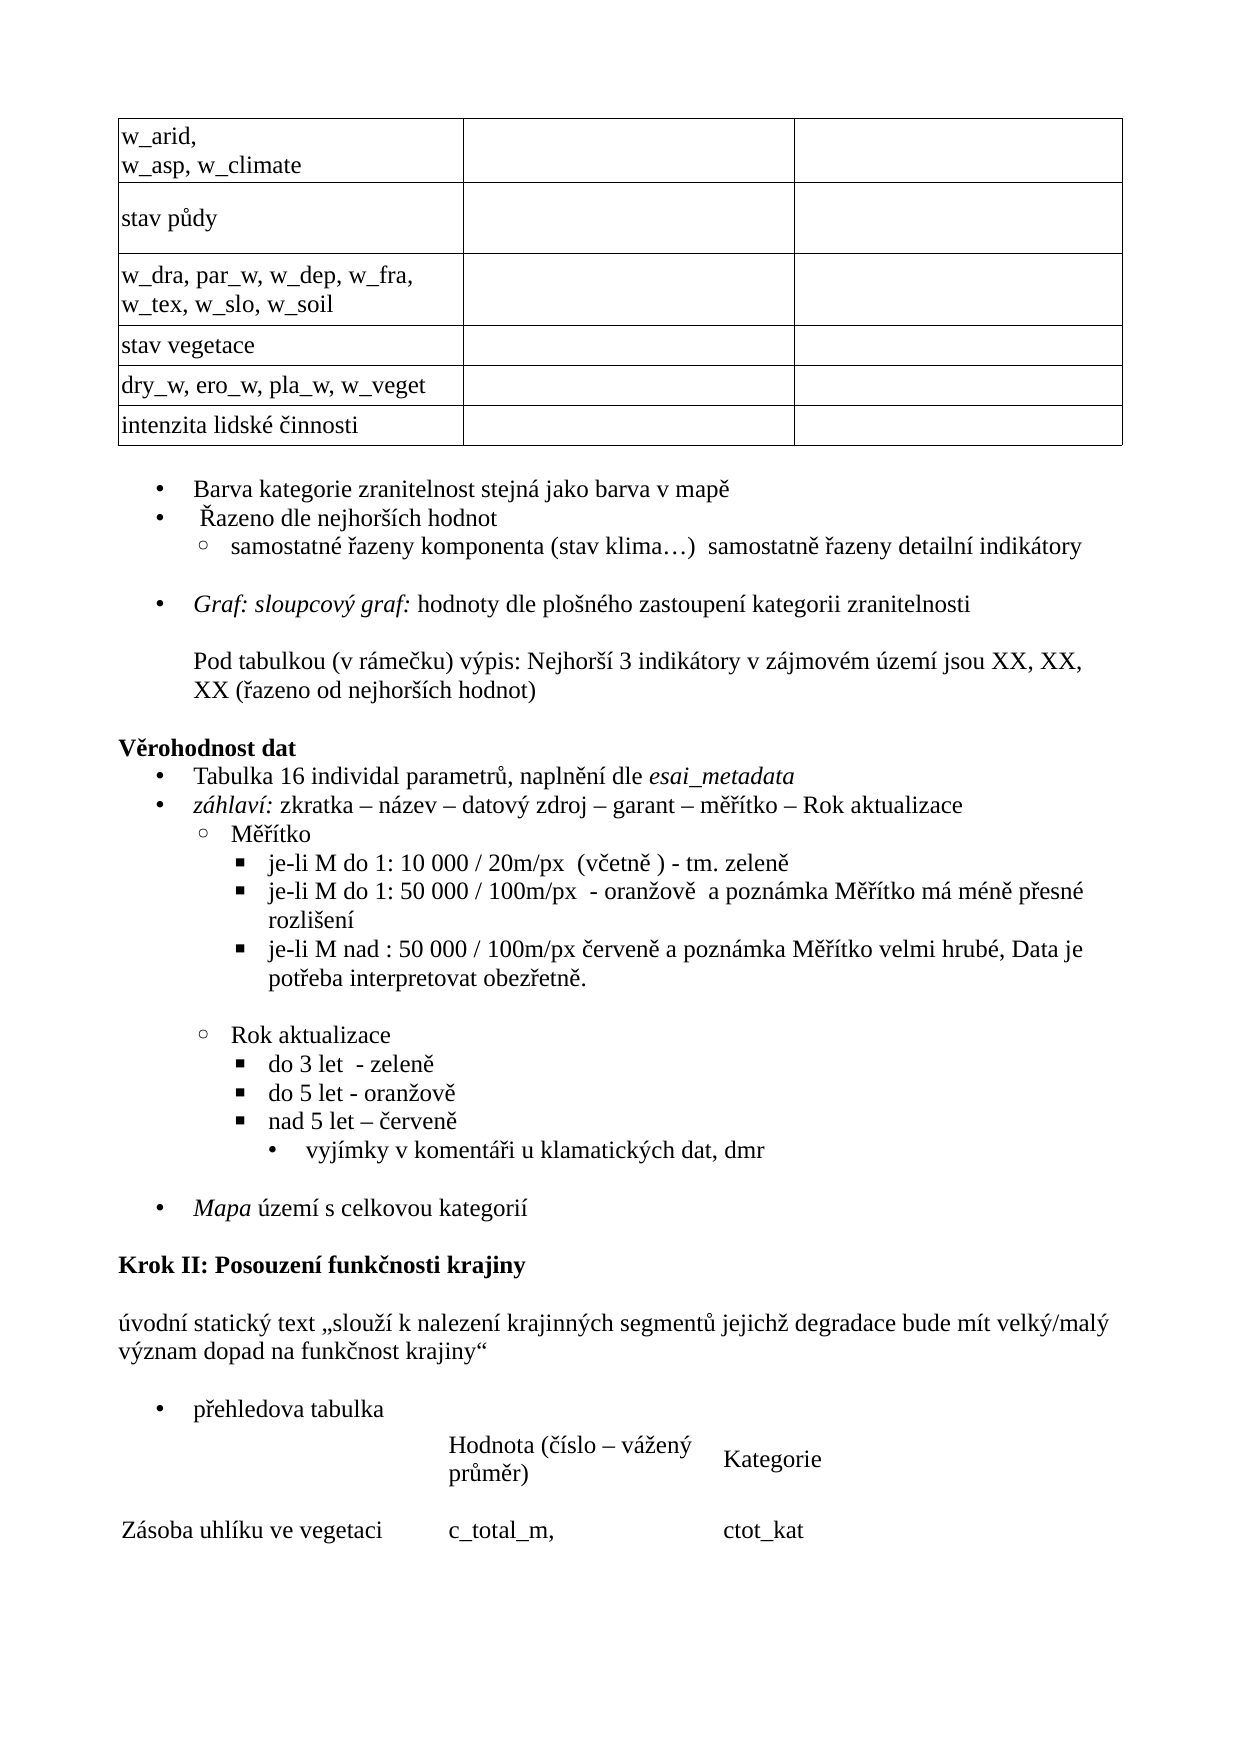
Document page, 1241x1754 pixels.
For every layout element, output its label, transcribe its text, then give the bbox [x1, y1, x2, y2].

list je-li M do 1: 10 000 / 20m/px (včetně ) - tm. zeleně [231, 848, 1122, 876]
table_cell [464, 406, 794, 445]
table_cell [795, 366, 1122, 405]
list do 5 let - oranžově [231, 1078, 1122, 1106]
list je-li M nad : 50 000 / 100m/px červeně a poznámka Měřítko velmi hrubé, Data je potřeba interpretovat obezřetně. [231, 934, 1122, 991]
table_cell [795, 119, 1122, 182]
table_cell ctot_kat [720, 1494, 1122, 1566]
list Mapa území s celkovou kategorií [156, 1193, 1122, 1221]
table_cell [464, 254, 794, 324]
list nad 5 let – červeně [231, 1106, 1122, 1135]
list Měřítko [193, 819, 1122, 848]
text Věrohodnost dat [118, 733, 1122, 761]
table_cell [795, 183, 1122, 253]
table_cell w_arid, w_asp, w_climate [119, 119, 463, 182]
table_cell [464, 119, 794, 182]
table_cell [464, 366, 794, 405]
table_cell dry_w, ero_w, pla_w, w_veget [119, 366, 463, 405]
list záhlaví: zkratka – název – datový zdroj – garant – měřítko – Rok aktualizace [156, 790, 1122, 819]
list do 3 let - zeleně [231, 1049, 1122, 1078]
list Barva kategorie zranitelnost stejná jako barva v mapě [156, 474, 1122, 503]
list Graf: sloupcový graf: hodnoty dle plošného zastoupení kategorii zranitelnosti [156, 589, 1122, 618]
table_cell [464, 183, 794, 253]
table_cell [795, 326, 1122, 365]
list Pod tabulkou (v rámečku) výpis: Nejhorší 3 indikátory v zájmovém území jsou XX, XX, XX (řazeno od nejhorších hodnot) [156, 646, 1122, 704]
table_cell stav vegetace [119, 326, 463, 365]
list Řazeno dle nejhorších hodnot [156, 503, 1122, 531]
list je-li M do 1: 50 000 / 100m/px - oranžově a poznámka Měřítko má méně přesné rozlišení [231, 876, 1122, 934]
table_cell [795, 254, 1122, 324]
table_cell w_dra, par_w, w_dep, w_fra, w_tex, w_slo, w_soil [119, 254, 463, 324]
table_cell Zásoba uhlíku ve vegetaci [118, 1494, 445, 1566]
list samostatné řazeny komponenta (stav klima…) samostatně řazeny detailní indikátory [193, 531, 1122, 560]
list vyjímky v komentáři u klamatických dat, dmr [268, 1135, 1122, 1164]
table_header [118, 1423, 445, 1494]
list Rok aktualizace [193, 1020, 1122, 1049]
list přehledova tabulka [156, 1394, 1122, 1423]
text úvodní statický text „slouží k nalezení krajinných segmentů jejichž degradace bude mít velký/malý význam dopad na funkčnost krajiny“ [118, 1308, 1122, 1365]
table_cell stav půdy [119, 183, 463, 253]
table_cell intenzita lidské činnosti [119, 406, 463, 445]
table_cell c_total_m, [445, 1494, 720, 1566]
table_header Hodnota (číslo – vážený průměr) [445, 1423, 720, 1494]
text Krok II: Posouzení funkčnosti krajiny [118, 1250, 1122, 1279]
list Tabulka 16 individal parametrů, naplnění dle esai_metadata [156, 761, 1122, 790]
table_cell [795, 406, 1122, 445]
table_cell [464, 326, 794, 365]
table_header Kategorie [720, 1423, 1122, 1494]
